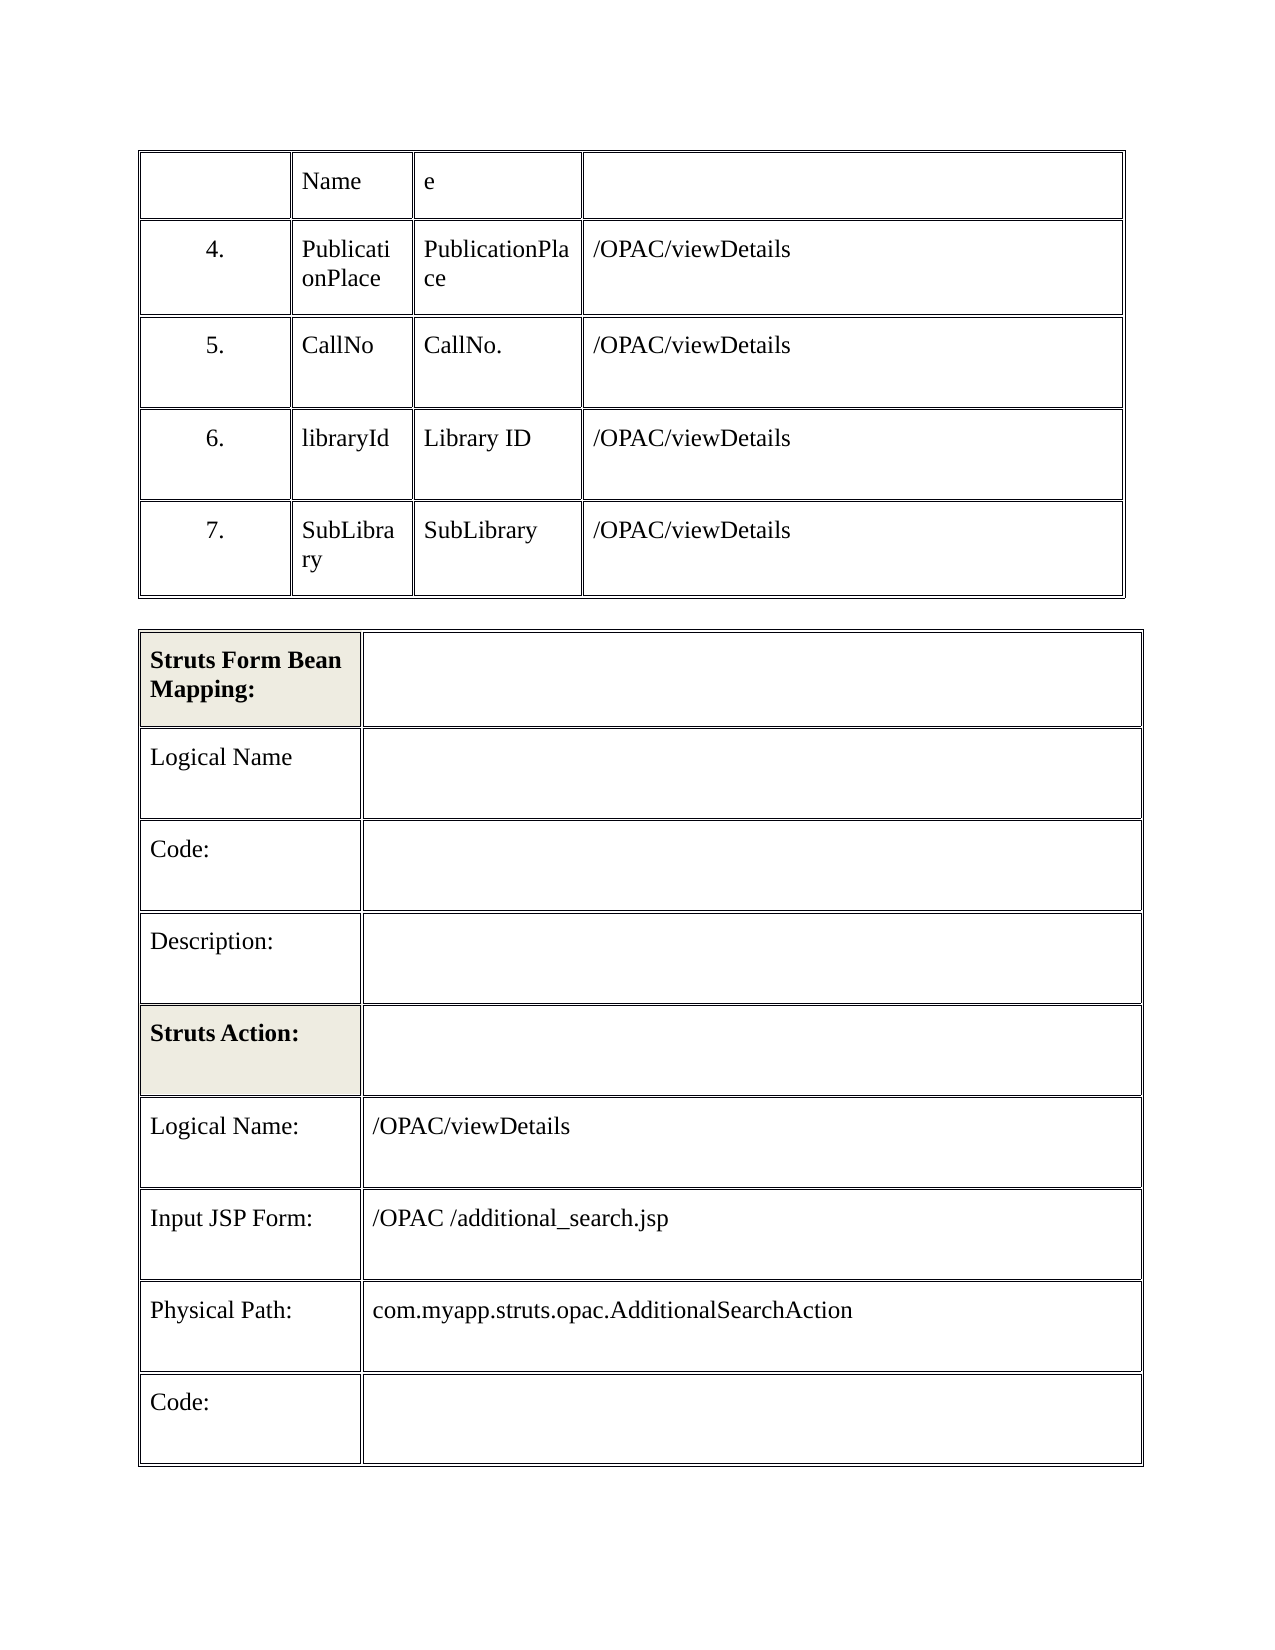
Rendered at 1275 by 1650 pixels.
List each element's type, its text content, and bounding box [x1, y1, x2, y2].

table_cell [364, 1375, 1141, 1463]
table_cell Library ID [415, 410, 581, 499]
table_cell /OPAC/viewDetails [584, 410, 1122, 499]
table_cell Code: [141, 821, 360, 910]
table_cell Code: [141, 1375, 360, 1463]
table_cell [584, 153, 1122, 218]
table_cell Logical Name [141, 729, 360, 818]
table_cell libraryId [293, 410, 412, 499]
table_cell [364, 914, 1141, 1002]
table_cell /OPAC/viewDetails [584, 318, 1122, 407]
table_cell 7. [141, 502, 290, 595]
table_cell Description: [141, 914, 360, 1002]
table_cell CallNo [293, 318, 412, 407]
table_cell /OPAC/viewDetails [584, 221, 1122, 314]
table_cell Input JSP Form: [141, 1190, 360, 1279]
table_cell /OPAC /additional_search.jsp [364, 1190, 1141, 1279]
table_cell CallNo. [415, 318, 581, 407]
table_cell Logical Name: [141, 1098, 360, 1187]
table_cell SubLibrary [415, 502, 581, 595]
table_header [364, 633, 1141, 726]
table_header Struts Form Bean Mapping: [141, 633, 360, 726]
table_cell Struts Action: [141, 1006, 360, 1094]
table_cell PublicationPlace [293, 221, 412, 314]
table_cell /OPAC/viewDetails [364, 1098, 1141, 1187]
table_cell PublicationPlace [415, 221, 581, 314]
table_cell /OPAC/viewDetails [584, 502, 1122, 595]
table_cell [364, 729, 1141, 818]
table_cell e [415, 153, 581, 218]
table_cell 4. [141, 221, 290, 314]
table_cell 6. [141, 410, 290, 499]
table_cell SubLibrary [293, 502, 412, 595]
table_cell [141, 153, 290, 218]
table_cell com.myapp.struts.opac.AdditionalSearchAction [364, 1282, 1141, 1371]
table_cell [364, 1006, 1141, 1094]
table_cell 5. [141, 318, 290, 407]
table_cell Physical Path: [141, 1282, 360, 1371]
table_cell Name [293, 153, 412, 218]
table_cell [364, 821, 1141, 910]
